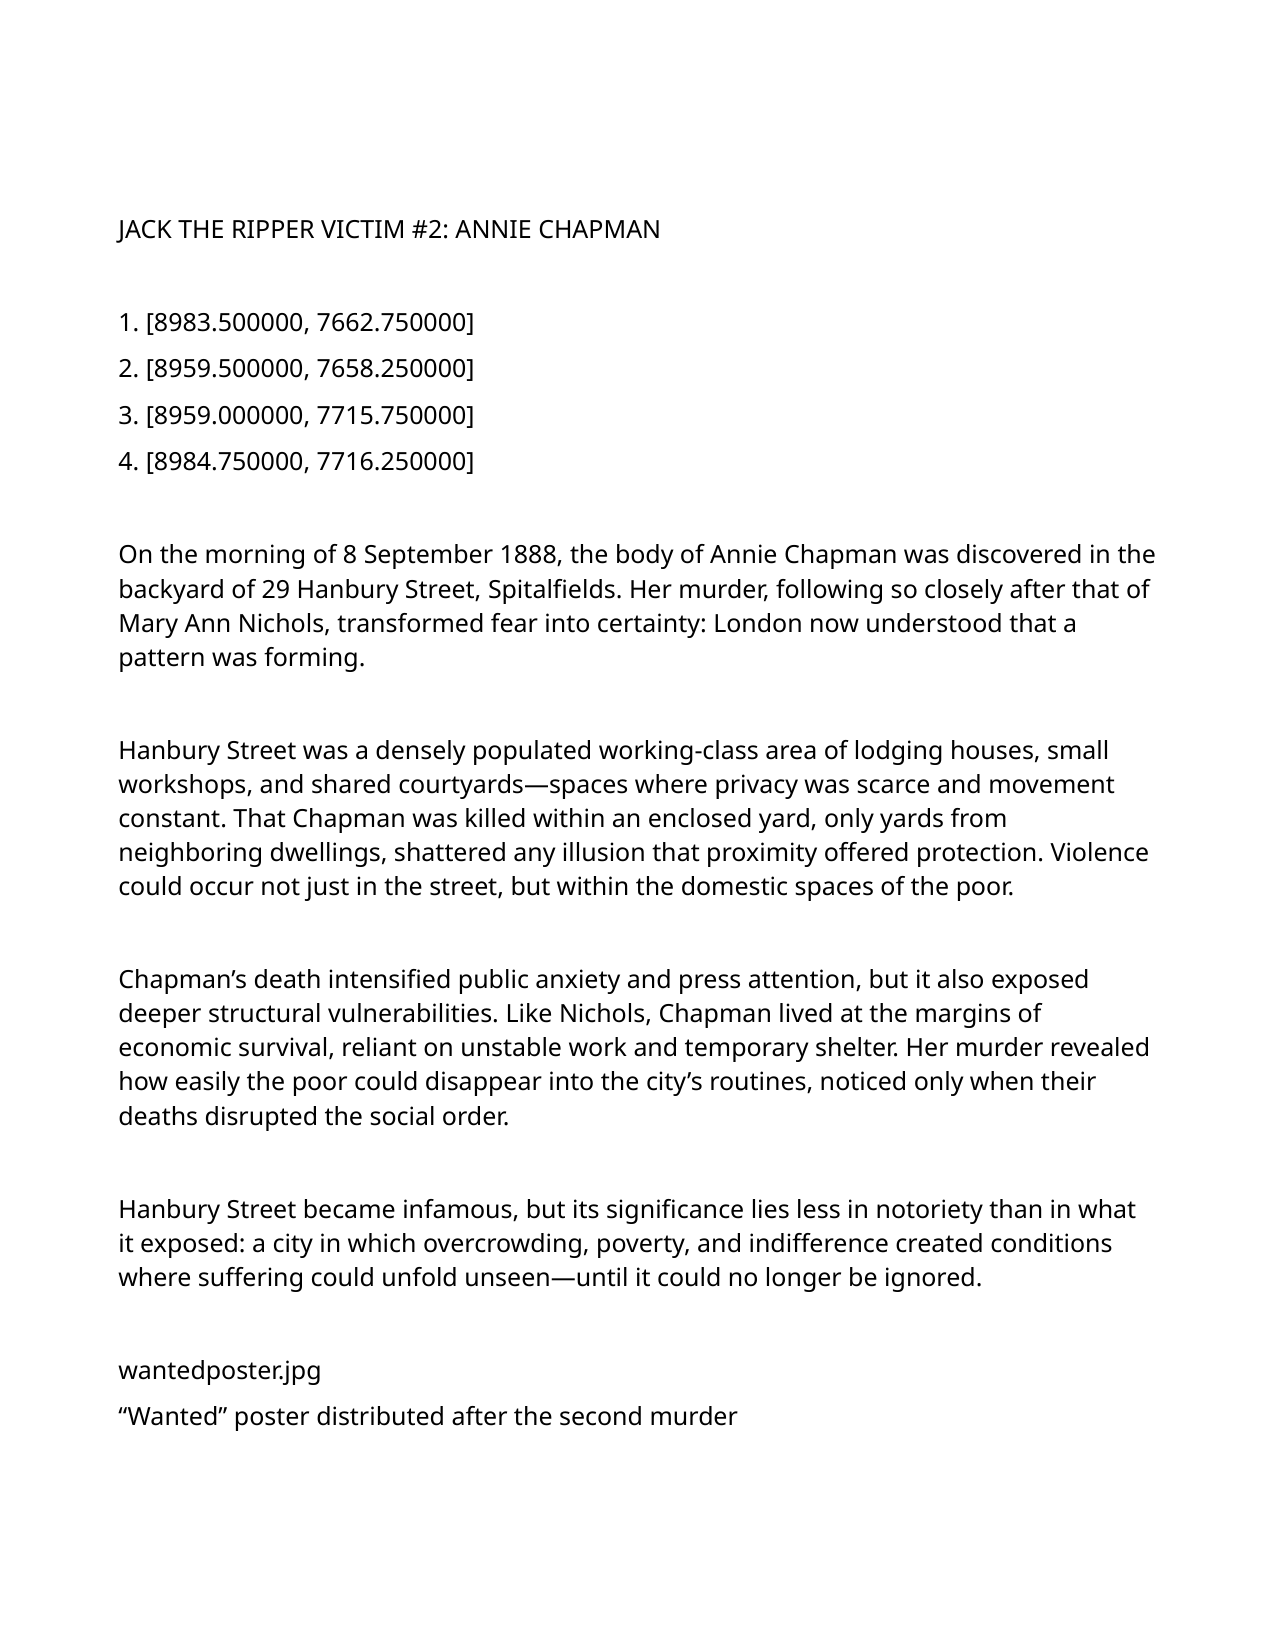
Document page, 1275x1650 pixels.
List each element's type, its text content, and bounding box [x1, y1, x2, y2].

text Hanbury Street became infamous, but its significance lies less in notoriety than in what it exposed: a city in which overcrowding, poverty, and indifference created conditions where suffering could unfold unseen—until it could no longer be ignored. [118, 1191, 1157, 1293]
text 3. [8959.000000, 7715.750000] [118, 397, 1157, 432]
text 1. [8983.500000, 7662.750000] [118, 304, 1157, 338]
text On the morning of 8 September 1888, the body of Annie Chapman was discovered in the backyard of 29 Hanbury Street, Spitalfields. Her murder, following so closely after that of Mary Ann Nichols, transformed fear into certainty: London now understood that a pattern was forming. [118, 537, 1157, 673]
text “Wanted” poster distributed after the second murder [118, 1399, 1157, 1433]
text wantedposter.jpg [118, 1352, 1157, 1387]
text Chapman’s death intensified public anxiety and press attention, but it also exposed deeper structural vulnerabilities. Like Nichols, Chapman lived at the margins of economic survival, reliant on unstable work and temporary shelter. Her murder revealed how easily the poor could disappear into the city’s routines, noticed only when their deaths disrupted the social order. [118, 962, 1157, 1132]
text 4. [8984.750000, 7716.250000] [118, 444, 1157, 478]
text JACK THE RIPPER VICTIM #2: ANNIE CHAPMAN [118, 211, 1157, 245]
text Hanbury Street was a densely populated working-class area of lodging houses, small workshops, and shared courtyards—spaces where privacy was scarce and movement constant. That Chapman was killed within an enclosed yard, only yards from neighboring dwellings, shattered any illusion that proximity offered protection. Violence could occur not just in the street, but within the domestic spaces of the poor. [118, 732, 1157, 903]
text 2. [8959.500000, 7658.250000] [118, 351, 1157, 385]
